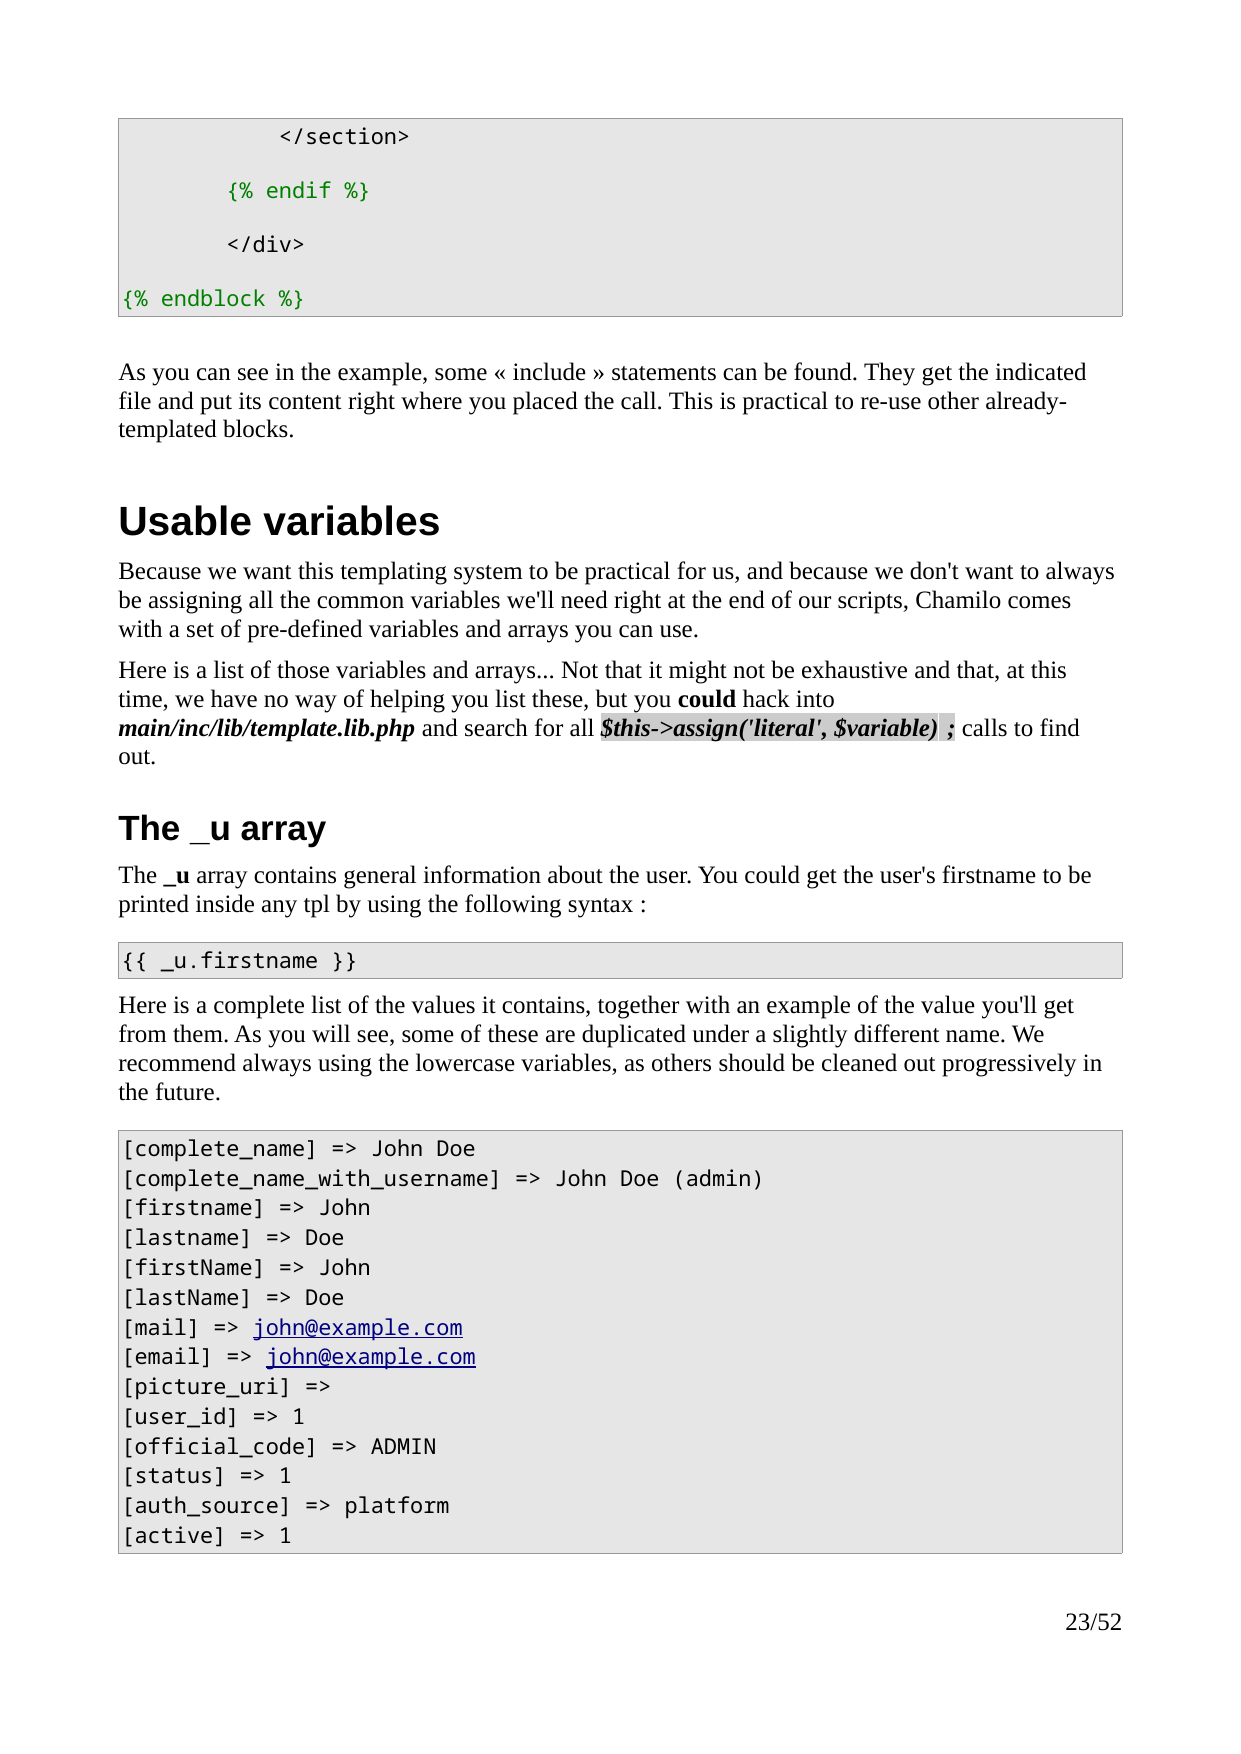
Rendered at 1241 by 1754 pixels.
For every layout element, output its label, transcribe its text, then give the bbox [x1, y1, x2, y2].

text As you can see in the example, some « include » statements can be found. They get the indicated file and put its content right where you placed the call. This is practical to re-use other already-templated blocks. [118, 357, 1122, 443]
text {% endblock %} [119, 280, 1122, 316]
text Because we want this templating system to be practical for us, and because we don't want to always be assigning all the common variables we'll need right at the end of our scripts, Chamilo comes with a set of pre-defined variables and arrays you can use. [118, 556, 1122, 643]
text Here is a list of those variables and arrays... Not that it might not be exhaustive and that, at this time, we have no way of helping you list these, but you could hack into main/inc/lib/template.lib.php and search for all $this->assign('literal', $variable) ; calls to find out. [118, 655, 1122, 770]
text {{ _u.firstname }} [119, 943, 1122, 978]
text Here is a complete list of the values it contains, together with an example of the value you'll get from them. As you will see, some of these are duplicated under a slightly different name. We recommend always using the lowercase variables, as others should be cleaned out progressively in the future. [118, 990, 1122, 1105]
subtitle Usable variables [118, 497, 1122, 544]
text The _u array contains general information about the user. You could get the user's firstname to be printed inside any tpl by using the following syntax : [118, 860, 1122, 918]
text </section> [119, 119, 1122, 151]
subtitle The _u array [118, 808, 1122, 848]
text {% endif %} [119, 172, 1122, 205]
text </div> [119, 226, 1122, 259]
text [complete_name] => John Doe [complete_name_with_username] => John Doe (admin) [firstname] => John [lastname] => Doe [firstName] => John [lastName] => Doe [mail] => john@example.com [email] => john@example.com [picture_uri] => [user_id] => 1 [official_code] => ADMIN [status] => 1 [auth_source] => platform [active] => 1 [119, 1131, 1122, 1553]
